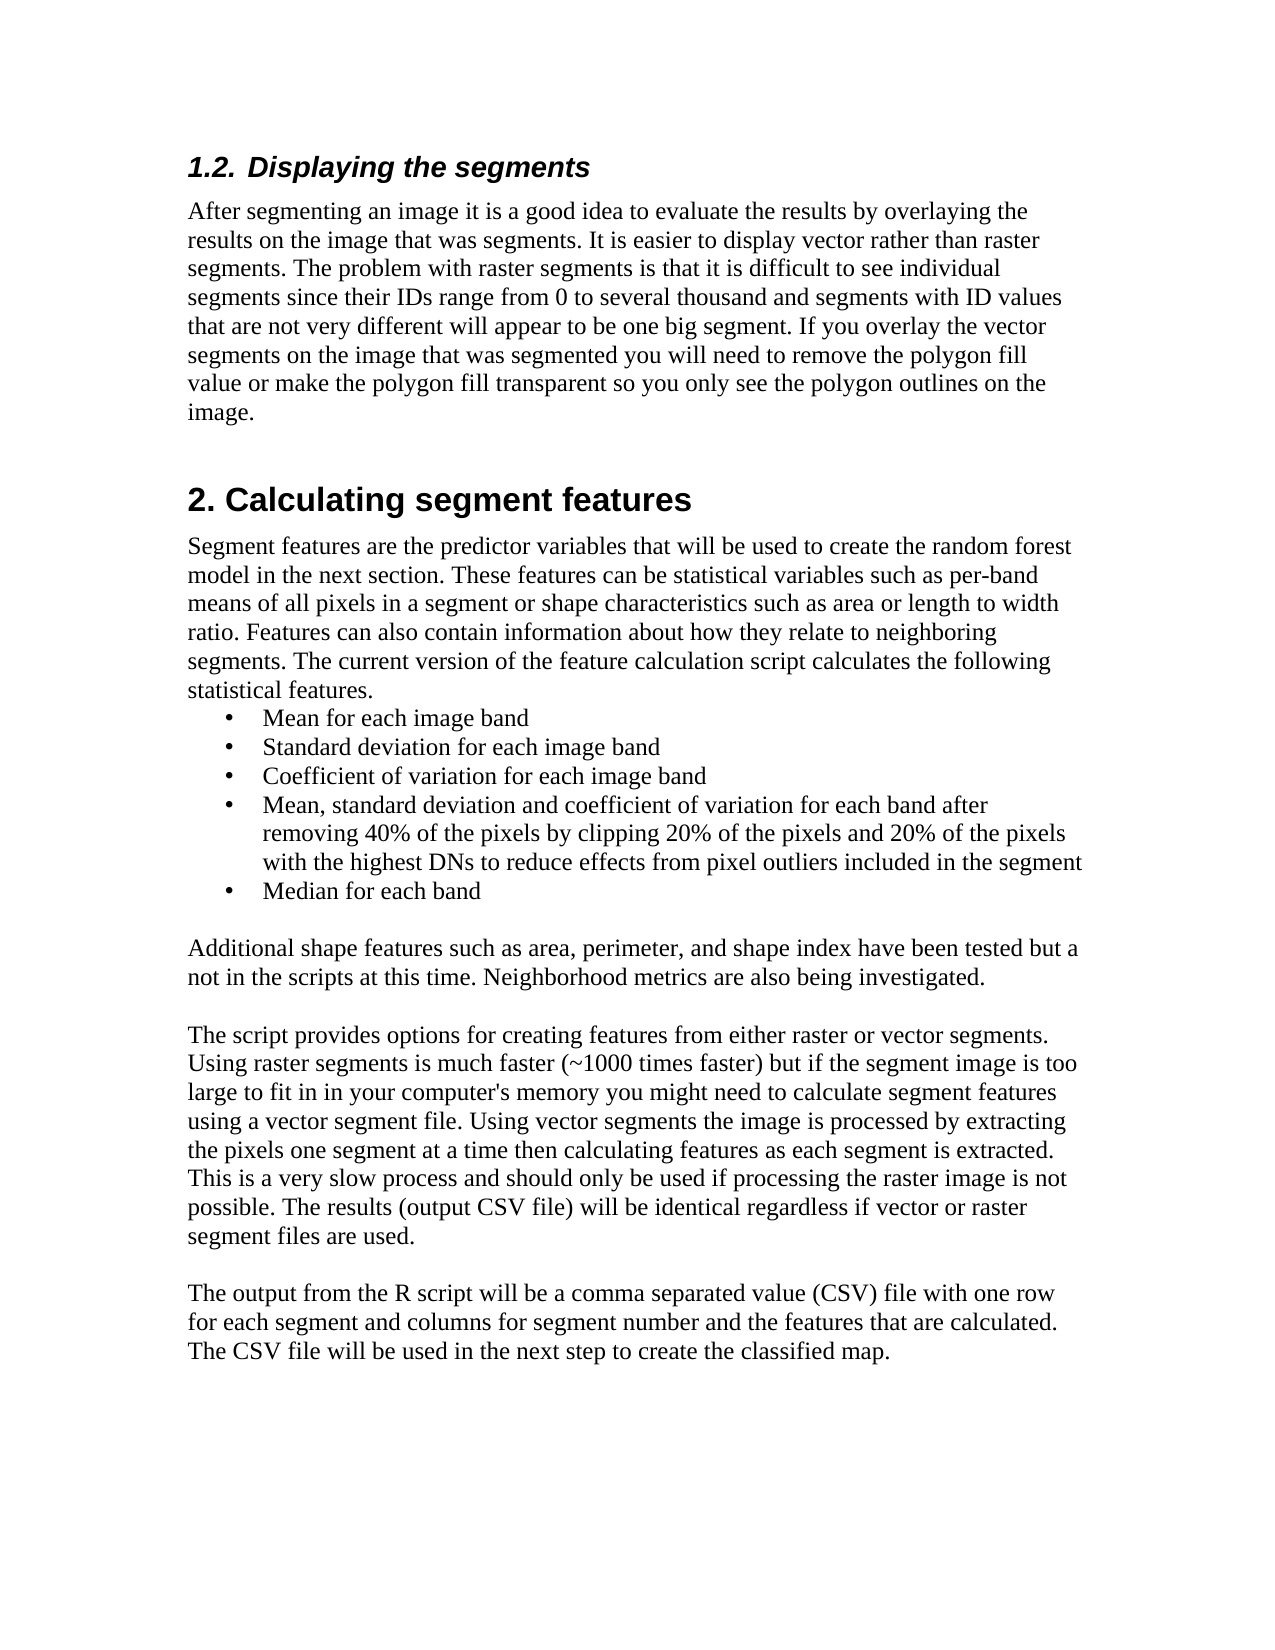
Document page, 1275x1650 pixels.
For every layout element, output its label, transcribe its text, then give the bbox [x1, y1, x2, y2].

list Coefficient of variation for each image band [225, 761, 1087, 790]
list Standard deviation for each image band [225, 732, 1087, 761]
text Segment features are the predictor variables that will be used to create the random forest model in the next section. These features can be statistical variables such as per-band means of all pixels in a segment or shape characteristics such as area or length to width ratio. Features can also contain information about how they relate to neighboring segments. The current version of the feature calculation script calculates the following statistical features. [187, 531, 1087, 703]
list Median for each band [225, 876, 1087, 905]
text After segmenting an image it is a good idea to evaluate the results by overlaying the results on the image that was segments. It is easier to display vector rather than raster segments. The problem with raster segments is that it is difficult to see individual segments since their IDs range from 0 to several thousand and segments with ID values that are not very different will appear to be one big segment. If you overlay the vector segments on the image that was segmented you will need to remove the polygon fill value or make the polygon fill transparent so you only see the polygon outlines on the image. [187, 196, 1087, 426]
subtitle Displaying the segments [187, 150, 1087, 183]
list Mean, standard deviation and coefficient of variation for each band after removing 40% of the pixels by clipping 20% of the pixels and 20% of the pixels with the highest DNs to reduce effects from pixel outliers included in the segment [225, 790, 1087, 876]
subtitle Calculating segment features [187, 480, 1087, 518]
text The script provides options for creating features from either raster or vector segments. Using raster segments is much faster (~1000 times faster) but if the segment image is too large to fit in in your computer's memory you might need to calculate segment features using a vector segment file. Using vector segments the image is processed by extracting the pixels one segment at a time then calculating features as each segment is extracted. This is a very slow process and should only be used if processing the raster image is not possible. The results (output CSV file) will be identical regardless if vector or raster segment files are used. [187, 1020, 1087, 1250]
text The output from the R script will be a comma separated value (CSV) file with one row for each segment and columns for segment number and the features that are calculated. The CSV file will be used in the next step to create the classified map. [187, 1278, 1087, 1365]
text Additional shape features such as area, perimeter, and shape index have been tested but a not in the scripts at this time. Neighborhood metrics are also being investigated. [187, 933, 1087, 991]
list Mean for each image band [225, 703, 1087, 732]
